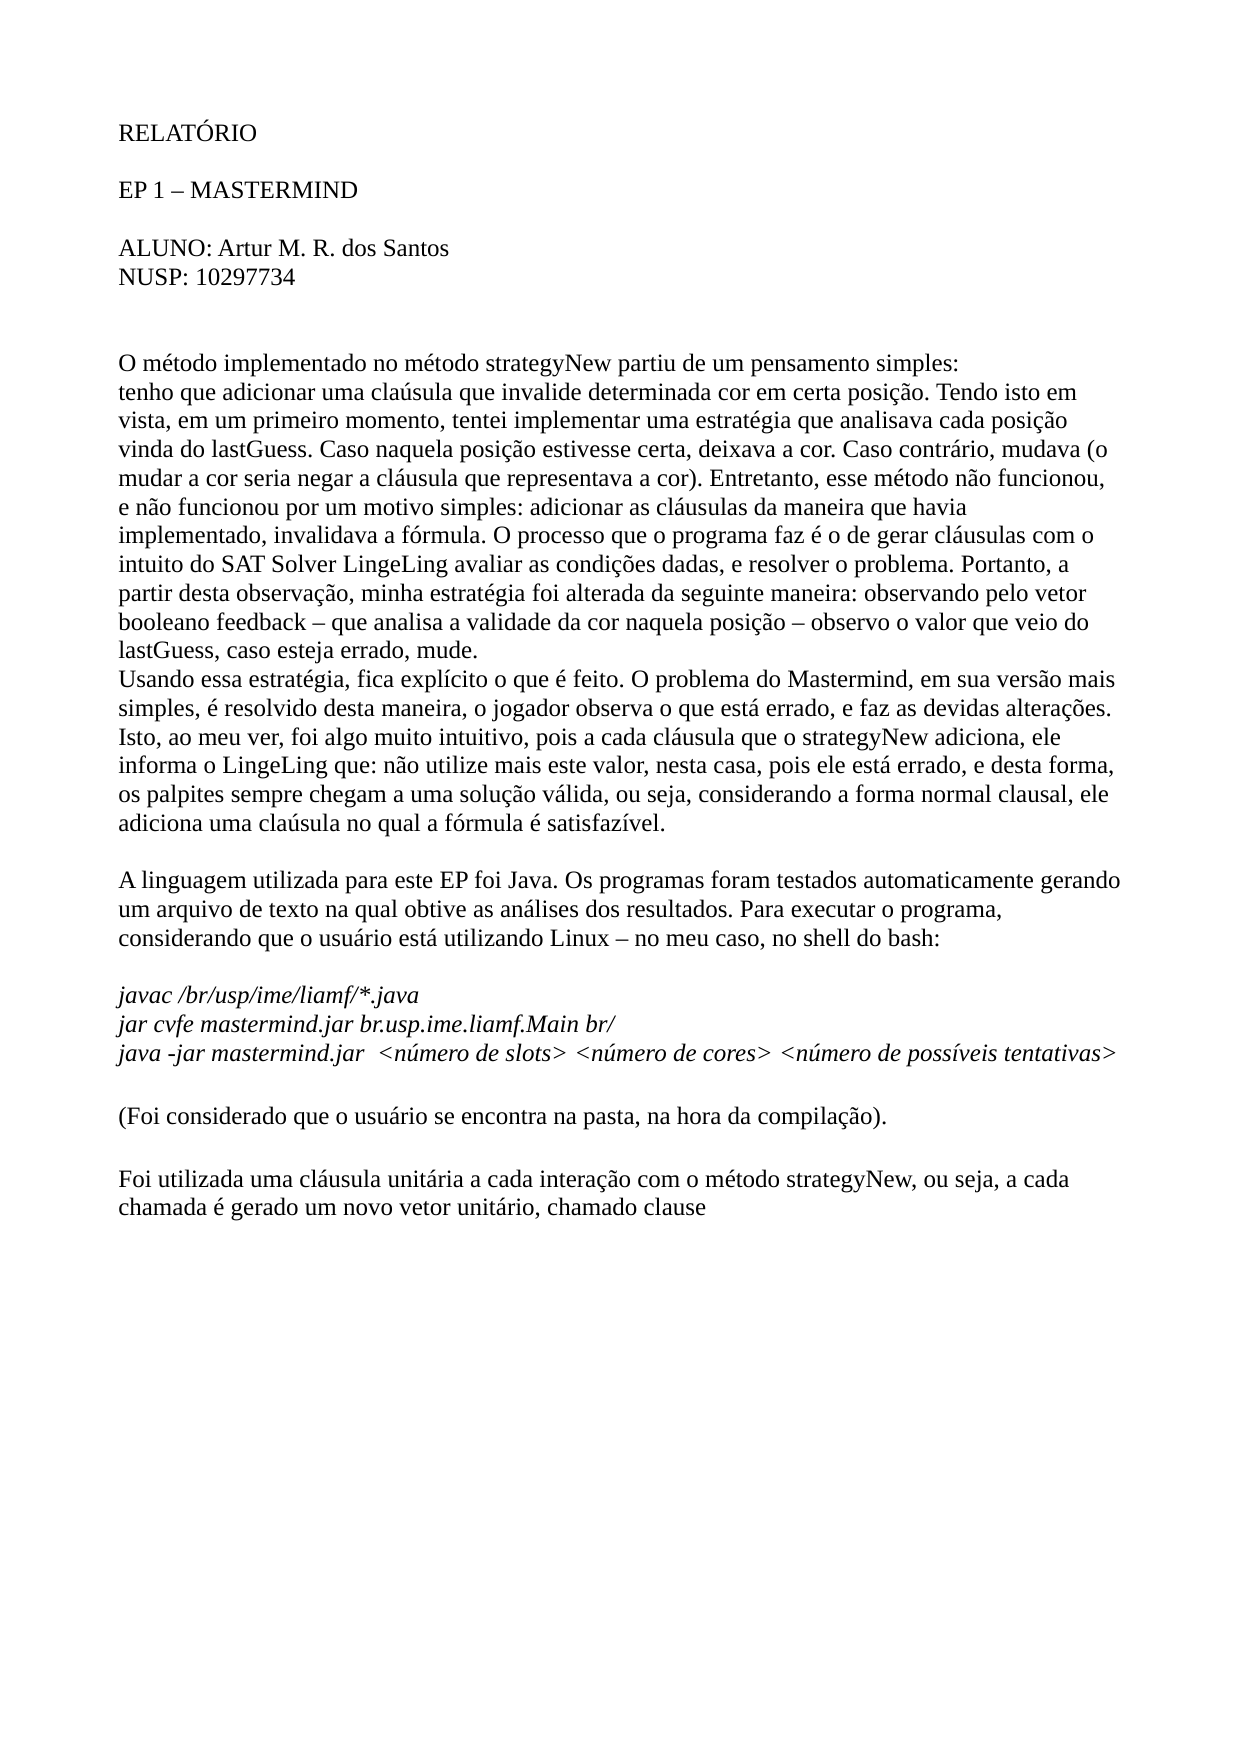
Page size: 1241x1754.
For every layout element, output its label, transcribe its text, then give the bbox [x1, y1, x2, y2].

text NUSP: 10297734 [118, 262, 1122, 291]
text EP 1 – MASTERMIND [118, 176, 1122, 204]
text O método implementado no método strategyNew partiu de um pensamento simples: [118, 348, 1122, 377]
text (Foi considerado que o usuário se encontra na pasta, na hora da compilação). [118, 1101, 1122, 1130]
text RELATÓRIO [118, 118, 1122, 147]
text tenho que adicionar uma claúsula que invalide determinada cor em certa posição. Tendo isto em vista, em um primeiro momento, tentei implementar uma estratégia que analisava cada posição vinda do lastGuess. Caso naquela posição estivesse certa, deixava a cor. Caso contrário, mudava (o mudar a cor seria negar a cláusula que representava a cor). Entretanto, esse método não funcionou, e não funcionou por um motivo simples: adicionar as cláusulas da maneira que havia implementado, invalidava a fórmula. O processo que o programa faz é o de gerar cláusulas com o intuito do SAT Solver LingeLing avaliar as condições dadas, e resolver o problema. Portanto, a partir desta observação, minha estratégia foi alterada da seguinte maneira: observando pelo vetor booleano feedback – que analisa a validade da cor naquela posição – observo o valor que veio do lastGuess, caso esteja errado, mude. [118, 377, 1122, 664]
text Foi utilizada uma cláusula unitária a cada interação com o método strategyNew, ou seja, a cada chamada é gerado um novo vetor unitário, chamado clause [118, 1164, 1122, 1255]
text A linguagem utilizada para este EP foi Java. Os programas foram testados automaticamente gerando um arquivo de texto na qual obtive as análises dos resultados. Para executar o programa, considerando que o usuário está utilizando Linux – no meu caso, no shell do bash: [118, 866, 1122, 952]
text javac /br/usp/ime/liamf/*.java [118, 981, 1122, 1009]
text jar cvfe mastermind.jar br.usp.ime.liamf.Main br/ [118, 1009, 1122, 1038]
text java -jar mastermind.jar <número de slots> <número de cores> <número de possíveis tentativas> [118, 1038, 1122, 1067]
text Usando essa estratégia, fica explícito o que é feito. O problema do Mastermind, em sua versão mais simples, é resolvido desta maneira, o jogador observa o que está errado, e faz as devidas alterações. Isto, ao meu ver, foi algo muito intuitivo, pois a cada cláusula que o strategyNew adiciona, ele informa o LingeLing que: não utilize mais este valor, nesta casa, pois ele está errado, e desta forma, os palpites sempre chegam a uma solução válida, ou seja, considerando a forma normal clausal, ele adiciona uma claúsula no qual a fórmula é satisfazível. [118, 664, 1122, 837]
text ALUNO: Artur M. R. dos Santos [118, 233, 1122, 262]
